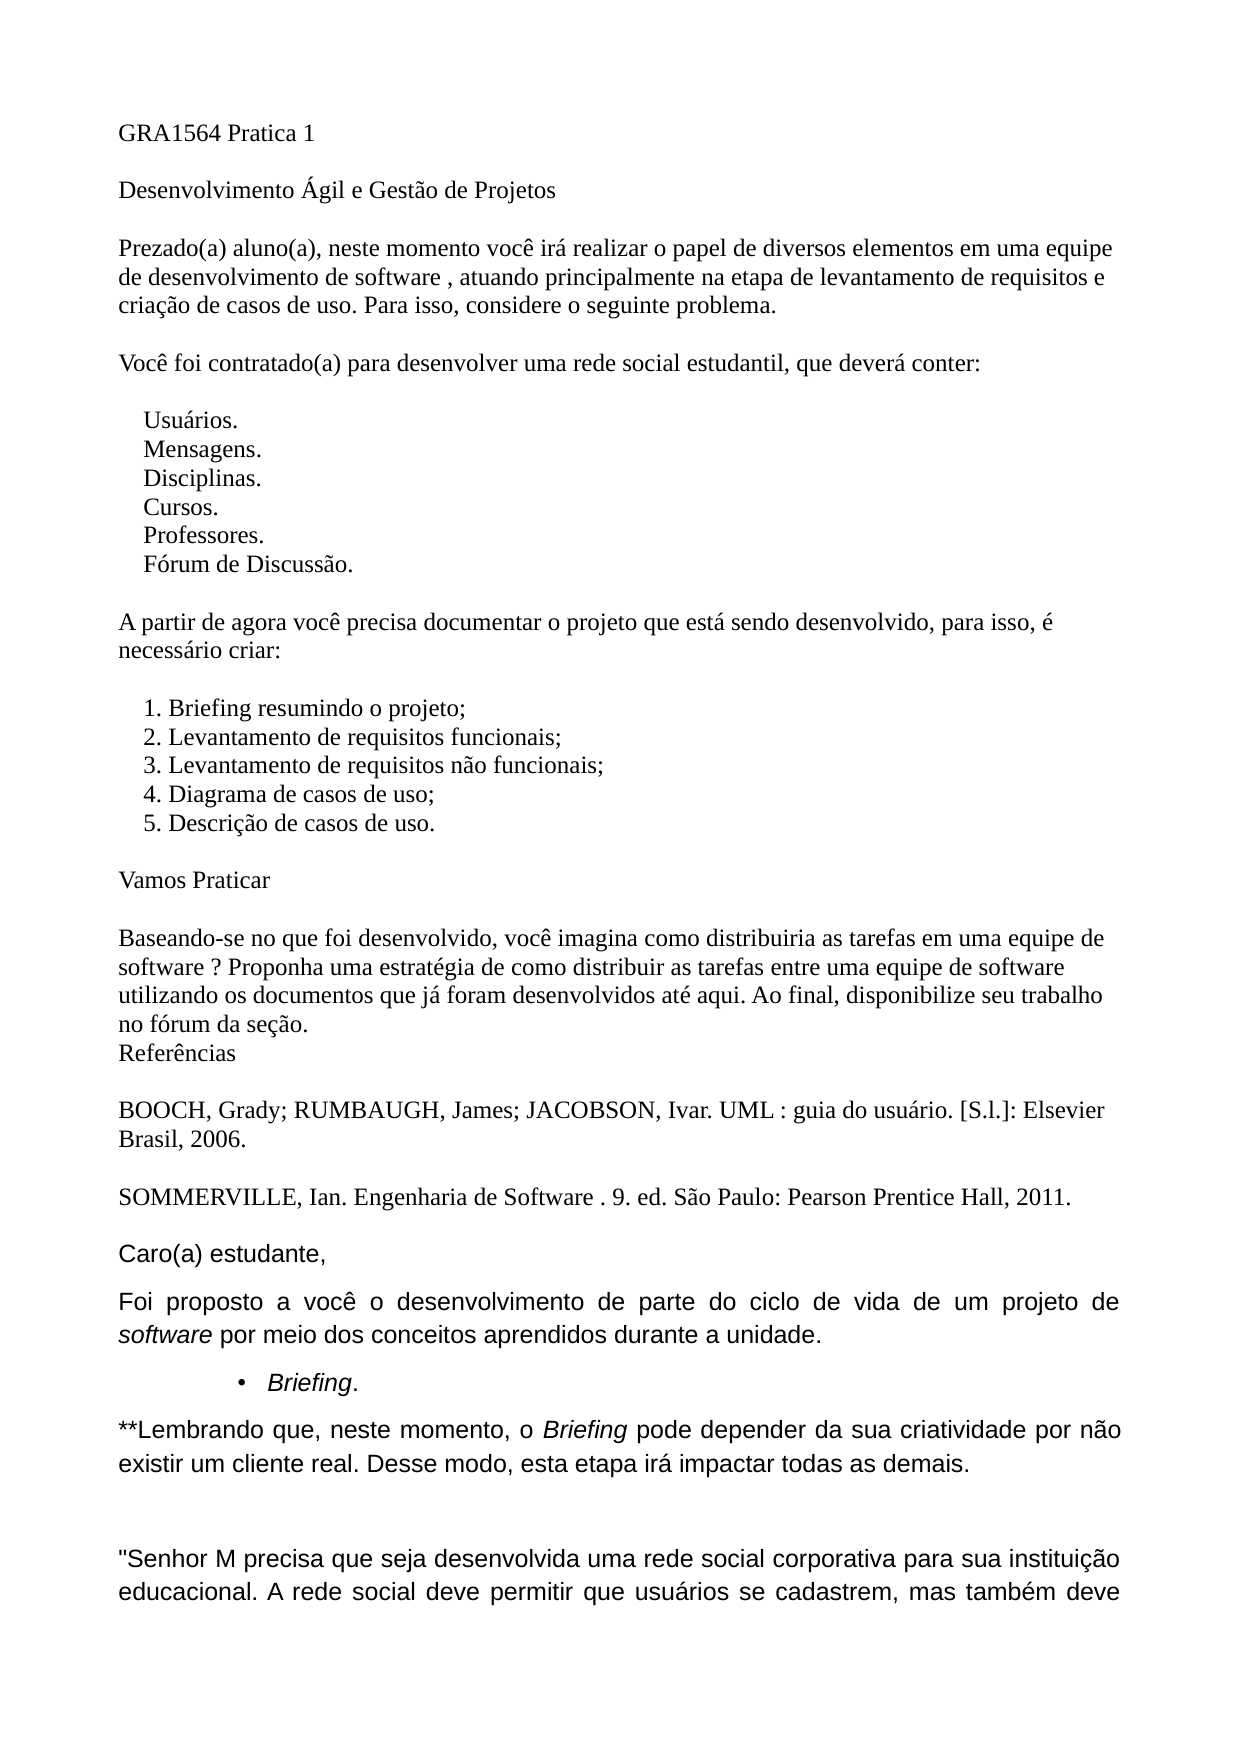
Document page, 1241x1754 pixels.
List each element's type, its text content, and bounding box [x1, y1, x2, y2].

text Prezado(a) aluno(a), neste momento você irá realizar o papel de diversos elementos em uma equipe de desenvolvimento de software , atuando principalmente na etapa de levantamento de requisitos e criação de casos de uso. Para isso, considere o seguinte problema. [118, 233, 1122, 319]
text Caro(a) estudante, [118, 1239, 1122, 1268]
text Foi proposto a você o desenvolvimento de parte do ciclo de vida de um projeto de software por meio dos conceitos aprendidos durante a unidade. [118, 1287, 1122, 1349]
text Cursos. [118, 492, 1122, 521]
text A partir de agora você precisa documentar o projeto que está sendo desenvolvido, para isso, é necessário criar: [118, 607, 1122, 664]
text Desenvolvimento Ágil e Gestão de Projetos [118, 176, 1122, 204]
text SOMMERVILLE, Ian. Engenharia de Software . 9. ed. São Paulo: Pearson Prentice Hall, 2011. [118, 1182, 1122, 1211]
text 3. Levantamento de requisitos não funcionais; [118, 751, 1122, 779]
text Baseando-se no que foi desenvolvido, você imagina como distribuiria as tarefas em uma equipe de software ? Proponha uma estratégia de como distribuir as tarefas entre uma equipe de software utilizando os documentos que já foram desenvolvidos até aqui. Ao final, disponibilize seu trabalho no fórum da seção. [118, 923, 1122, 1038]
text BOOCH, Grady; RUMBAUGH, James; JACOBSON, Ivar. UML : guia do usuário. [S.l.]: Elsevier Brasil, 2006. [118, 1096, 1122, 1153]
list Briefing. [237, 1368, 1122, 1397]
text **Lembrando que, neste momento, o Briefing pode depender da sua criatividade por não existir um cliente real. Desse modo, esta etapa irá impactar todas as demais. [118, 1416, 1122, 1477]
text 4. Diagrama de casos de uso; [118, 779, 1122, 808]
text Fórum de Discussão. [118, 549, 1122, 578]
text 5. Descrição de casos de uso. [118, 808, 1122, 837]
text 2. Levantamento de requisitos funcionais; [118, 722, 1122, 751]
text 1. Briefing resumindo o projeto; [118, 693, 1122, 722]
text Referências [118, 1038, 1122, 1067]
text Você foi contratado(a) para desenvolver uma rede social estudantil, que deverá conter: [118, 348, 1122, 377]
text GRA1564 Pratica 1 [118, 118, 1122, 147]
text Mensagens. [118, 434, 1122, 463]
text Usuários. [118, 406, 1122, 434]
text "Senhor M precisa que seja desenvolvida uma rede social corporativa para sua instituição educacional. A rede social deve permitir que usuários se cadastrem, mas também deve [118, 1544, 1122, 1606]
text Vamos Praticar [118, 866, 1122, 894]
text Disciplinas. [118, 463, 1122, 492]
text Professores. [118, 521, 1122, 549]
